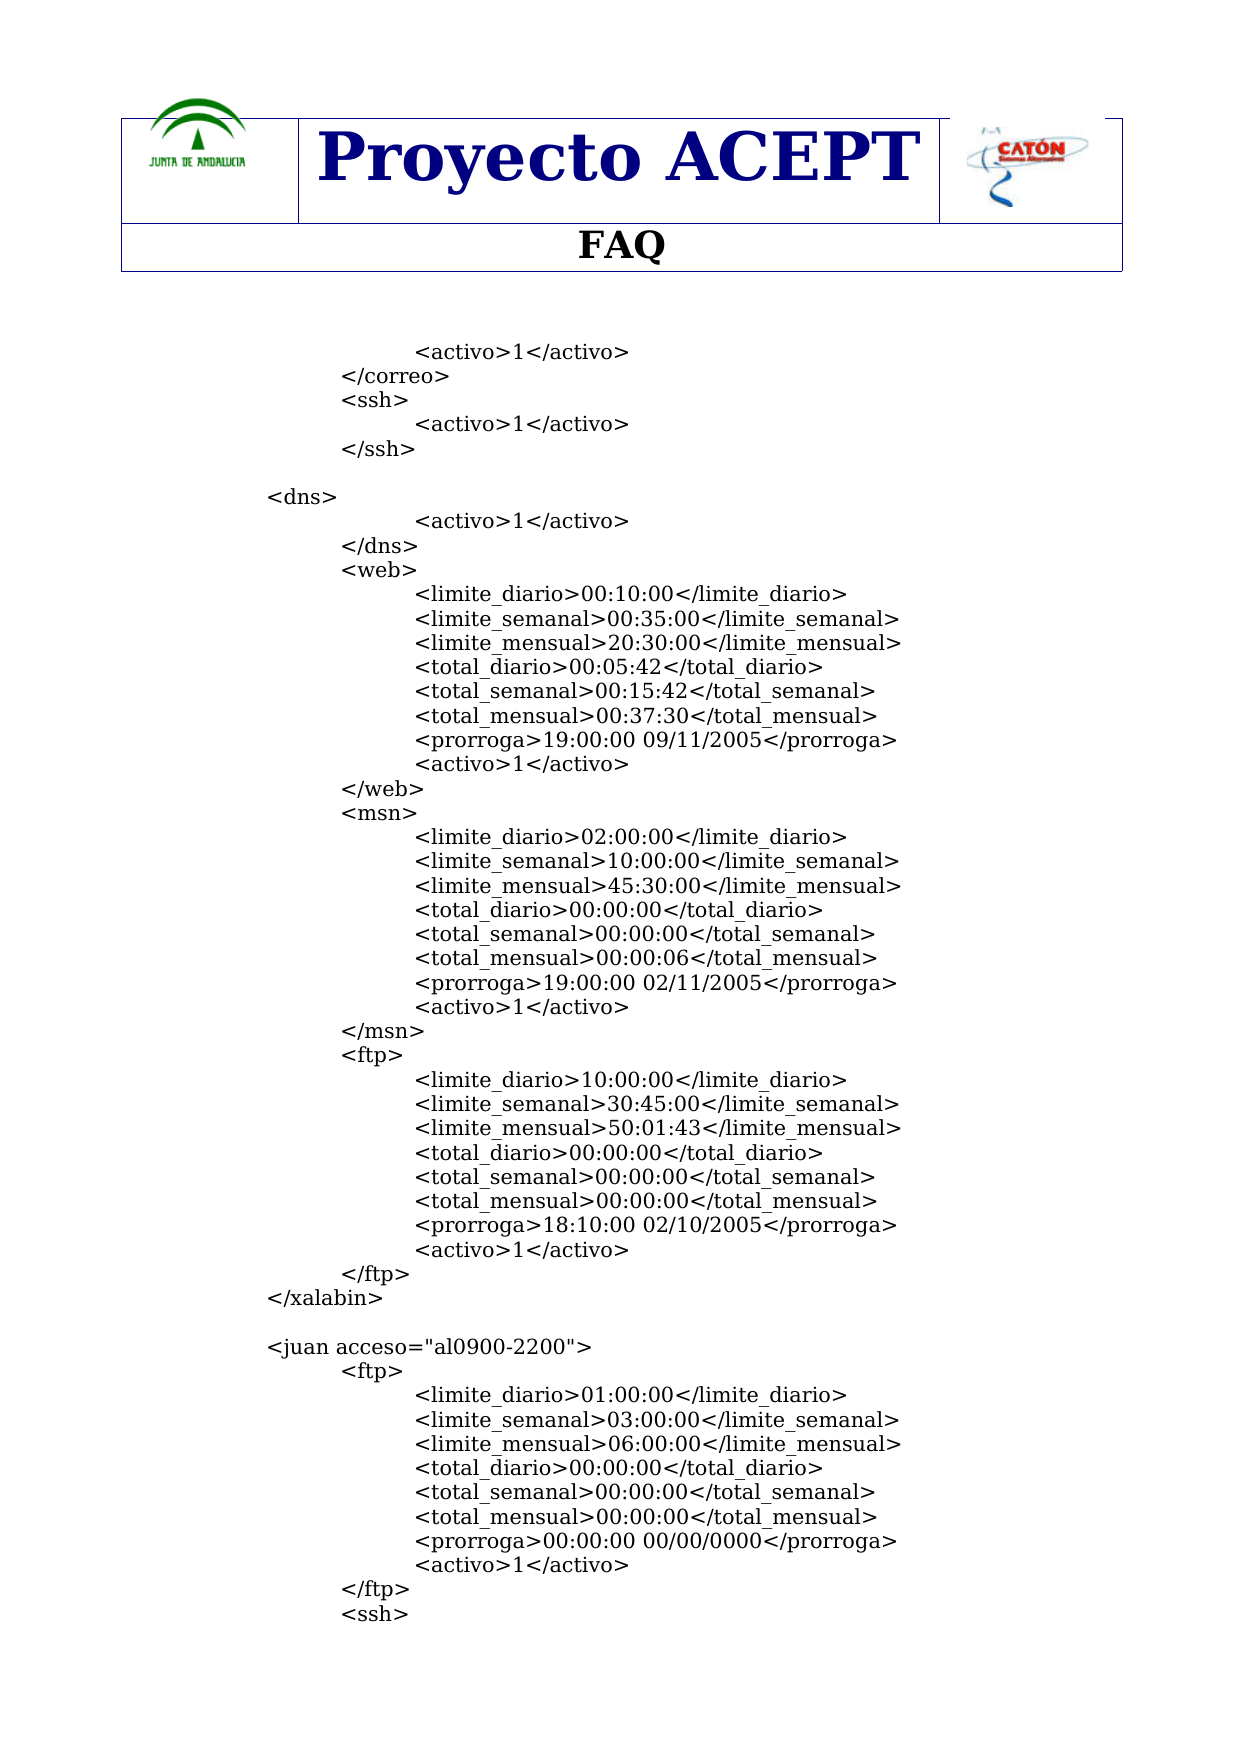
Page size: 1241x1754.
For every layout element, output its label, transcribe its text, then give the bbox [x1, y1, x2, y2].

text <activo>1</activo> [118, 509, 1122, 534]
text <limite_diario>01:00:00</limite_diario> [118, 1383, 1122, 1408]
text <ssh> [118, 388, 1122, 412]
text <total_mensual>00:37:30</total_mensual> [118, 704, 1122, 728]
text <limite_diario>00:10:00</limite_diario> [118, 582, 1122, 607]
text <limite_mensual>06:00:00</limite_mensual> [118, 1432, 1122, 1456]
text <ssh> [118, 1602, 1122, 1626]
text </ftp> [118, 1577, 1122, 1602]
text </msn> [118, 1019, 1122, 1043]
text <total_diario>00:05:42</total_diario> [118, 655, 1122, 679]
text <dns> [118, 485, 1122, 509]
text <prorroga>18:10:00 02/10/2005</prorroga> [118, 1213, 1122, 1238]
text <prorroga>19:00:00 09/11/2005</prorroga> [118, 728, 1122, 752]
text <limite_mensual>45:30:00</limite_mensual> [118, 874, 1122, 898]
text <ftp> [118, 1359, 1122, 1383]
text <total_semanal>00:00:00</total_semanal> [118, 1165, 1122, 1189]
text </ssh> [118, 437, 1122, 461]
text <total_diario>00:00:00</total_diario> [118, 1456, 1122, 1480]
text <activo>1</activo> [118, 1238, 1122, 1262]
text <total_semanal>00:15:42</total_semanal> [118, 679, 1122, 704]
text <activo>1</activo> [118, 752, 1122, 777]
text <total_semanal>00:00:00</total_semanal> [118, 1480, 1122, 1505]
text <limite_diario>10:00:00</limite_diario> [118, 1068, 1122, 1092]
text <limite_semanal>00:35:00</limite_semanal> [118, 607, 1122, 631]
text </web> [118, 777, 1122, 801]
text <prorroga>19:00:00 02/11/2005</prorroga> [118, 971, 1122, 995]
text <total_diario>00:00:00</total_diario> [118, 898, 1122, 922]
text <limite_semanal>10:00:00</limite_semanal> [118, 849, 1122, 874]
text <activo>1</activo> [118, 1553, 1122, 1577]
text <limite_mensual>20:30:00</limite_mensual> [118, 631, 1122, 655]
text <limite_diario>02:00:00</limite_diario> [118, 825, 1122, 849]
text <prorroga>00:00:00 00/00/0000</prorroga> [118, 1529, 1122, 1553]
text </xalabin> [118, 1286, 1122, 1311]
text </correo> [118, 364, 1122, 388]
text <total_mensual>00:00:00</total_mensual> [118, 1505, 1122, 1529]
text </ftp> [118, 1262, 1122, 1286]
text <juan acceso="al0900-2200"> [118, 1335, 1122, 1359]
text <limite_semanal>03:00:00</limite_semanal> [118, 1408, 1122, 1432]
text <web> [118, 558, 1122, 582]
text <total_mensual>00:00:00</total_mensual> [118, 1189, 1122, 1213]
text <limite_mensual>50:01:43</limite_mensual> [118, 1116, 1122, 1141]
text <activo>1</activo> [118, 412, 1122, 437]
text </dns> [118, 534, 1122, 558]
text <total_mensual>00:00:06</total_mensual> [118, 946, 1122, 971]
text <activo>1</activo> [118, 340, 1122, 364]
text <msn> [118, 801, 1122, 825]
text <ftp> [118, 1043, 1122, 1068]
text <activo>1</activo> [118, 995, 1122, 1019]
text <limite_semanal>30:45:00</limite_semanal> [118, 1092, 1122, 1116]
picture [966, 127, 1089, 207]
picture [123, 86, 275, 180]
text <total_semanal>00:00:00</total_semanal> [118, 922, 1122, 946]
text <total_diario>00:00:00</total_diario> [118, 1141, 1122, 1165]
